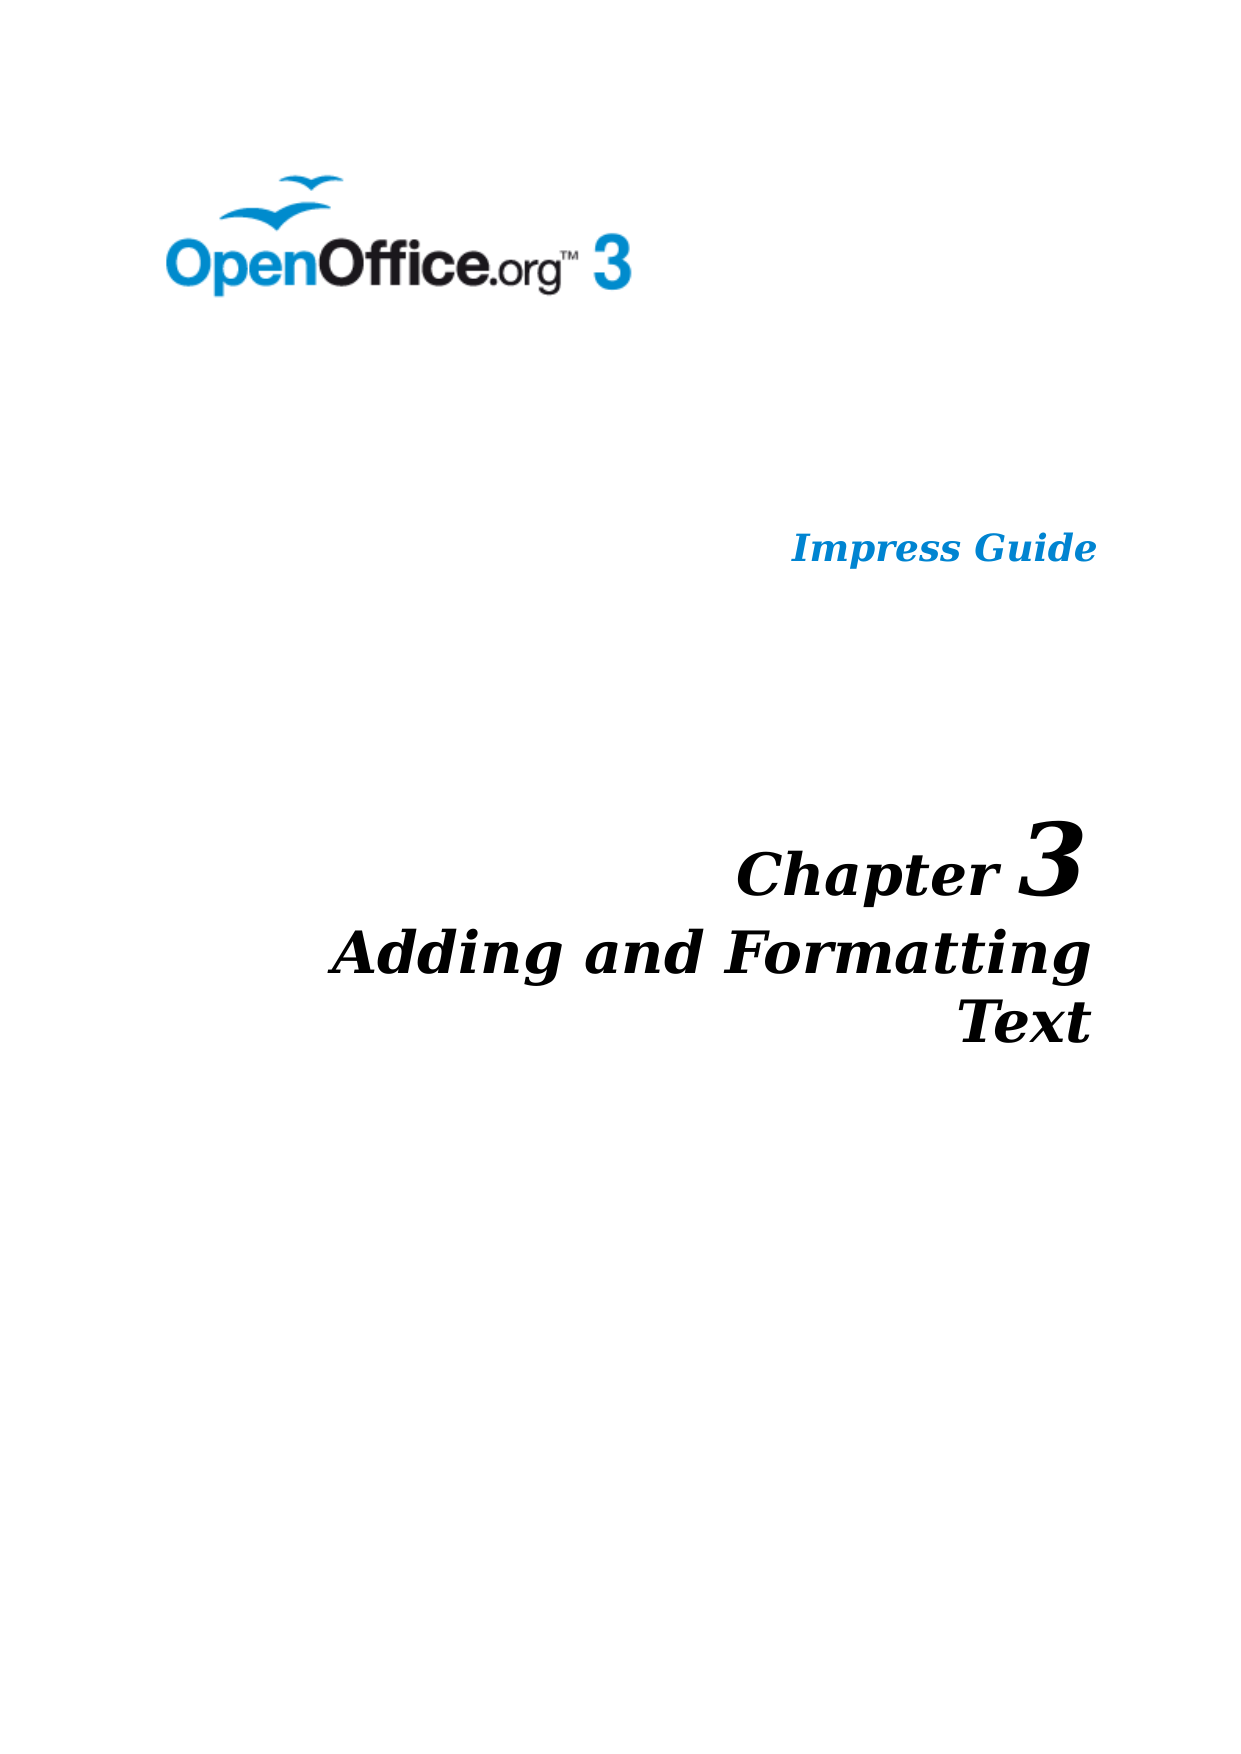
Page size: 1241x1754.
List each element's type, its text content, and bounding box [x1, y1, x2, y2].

subtitle Chapter 3 Adding and Formatting Text [188, 801, 1098, 1056]
picture [140, 147, 655, 323]
text Impress Guide [188, 526, 1098, 570]
